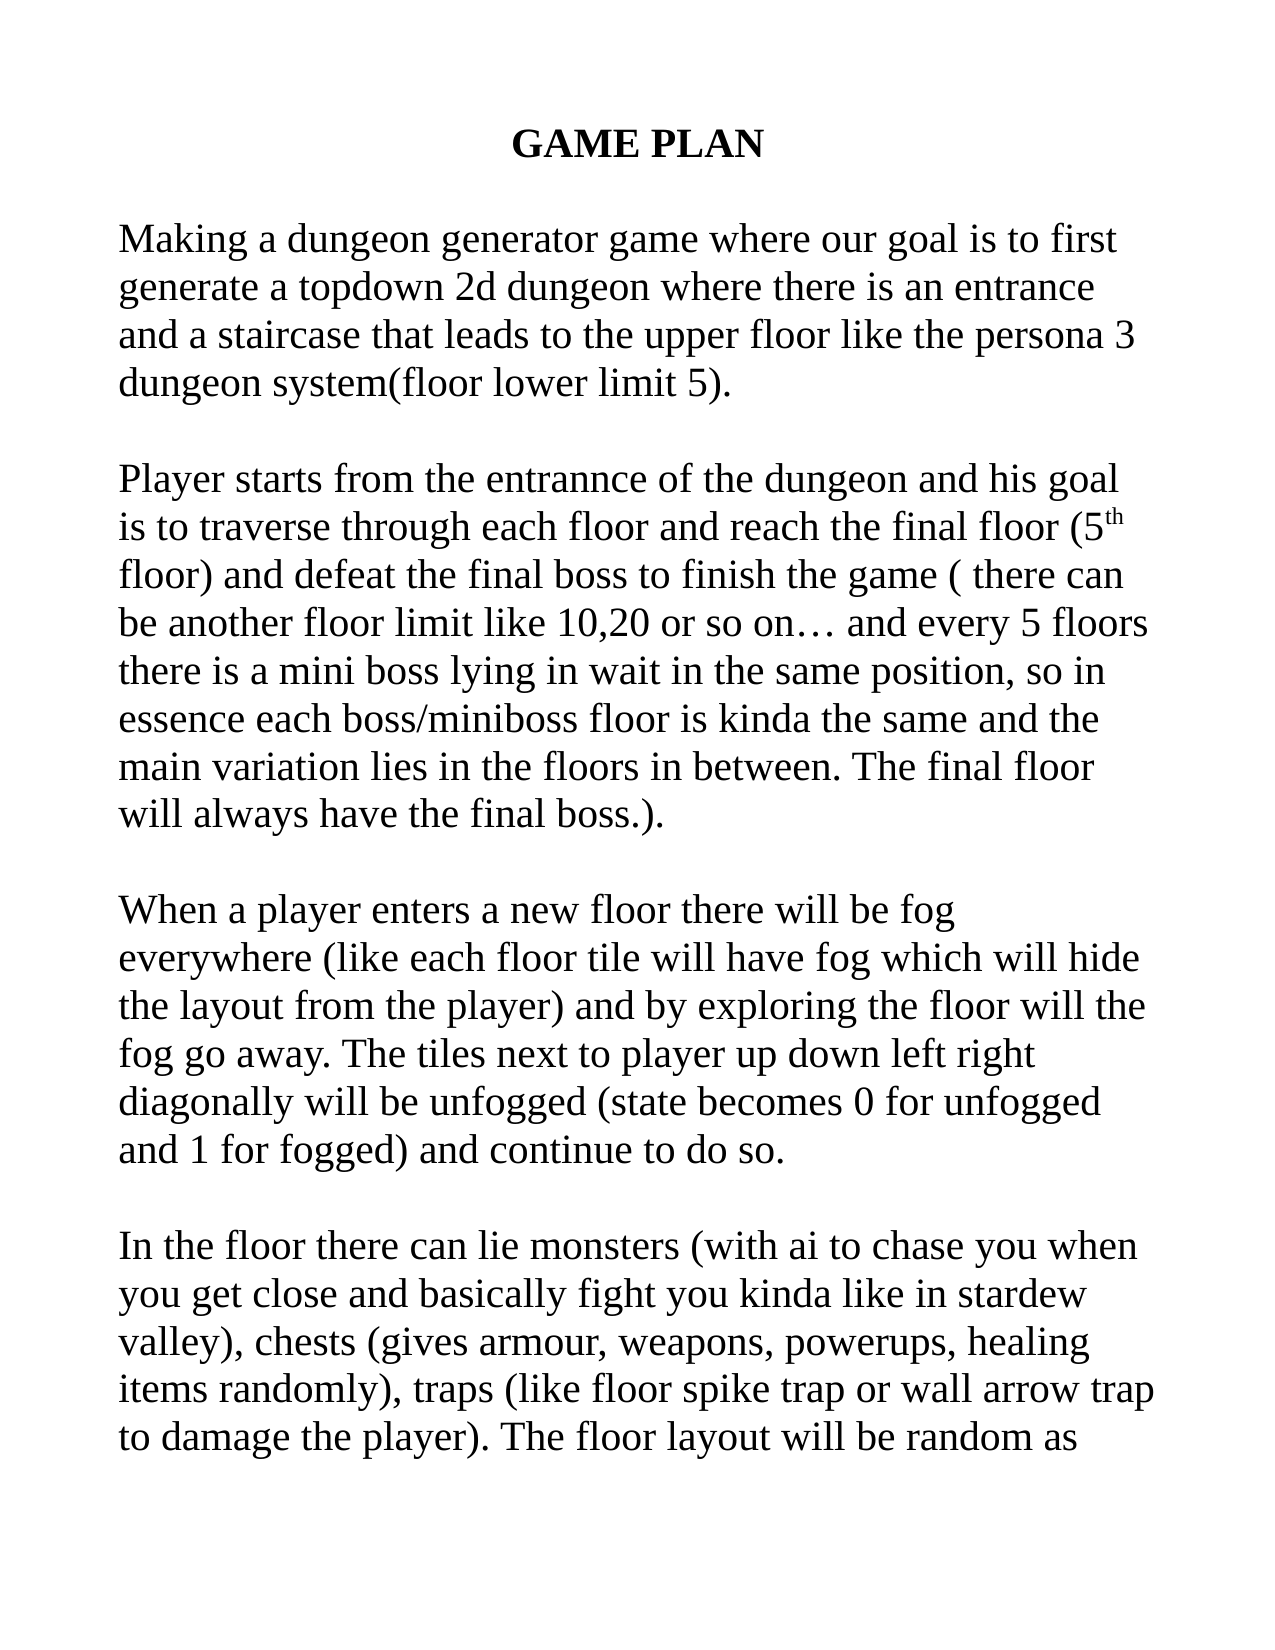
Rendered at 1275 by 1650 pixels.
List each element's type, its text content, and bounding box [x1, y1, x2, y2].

text Making a dungeon generator game where our goal is to first generate a topdown 2d dungeon where there is an entrance and a staircase that leads to the upper floor like the persona 3 dungeon system(floor lower limit 5). [118, 214, 1157, 406]
text In the floor there can lie monsters (with ai to chase you when you get close and basically fight you kinda like in stardew valley), chests (gives armour, weapons, powerups, healing items randomly), traps (like floor spike trap or wall arrow trap to damage the player). The floor layout will be random as [118, 1220, 1157, 1460]
text GAME PLAN [118, 118, 1157, 166]
text Player starts from the entrannce of the dungeon and his goal is to traverse through each floor and reach the final floor (5th floor) and defeat the final boss to finish the game ( there can be another floor limit like 10,20 or so on… and every 5 floors there is a mini boss lying in wait in the same position, so in essence each boss/miniboss floor is kinda the same and the main variation lies in the floors in between. The final floor will always have the final boss.). [118, 453, 1157, 837]
text When a player enters a new floor there will be fog everywhere (like each floor tile will have fog which will hide the layout from the player) and by exploring the floor will the fog go away. The tiles next to player up down left right diagonally will be unfogged (state becomes 0 for unfogged and 1 for fogged) and continue to do so. [118, 885, 1157, 1172]
